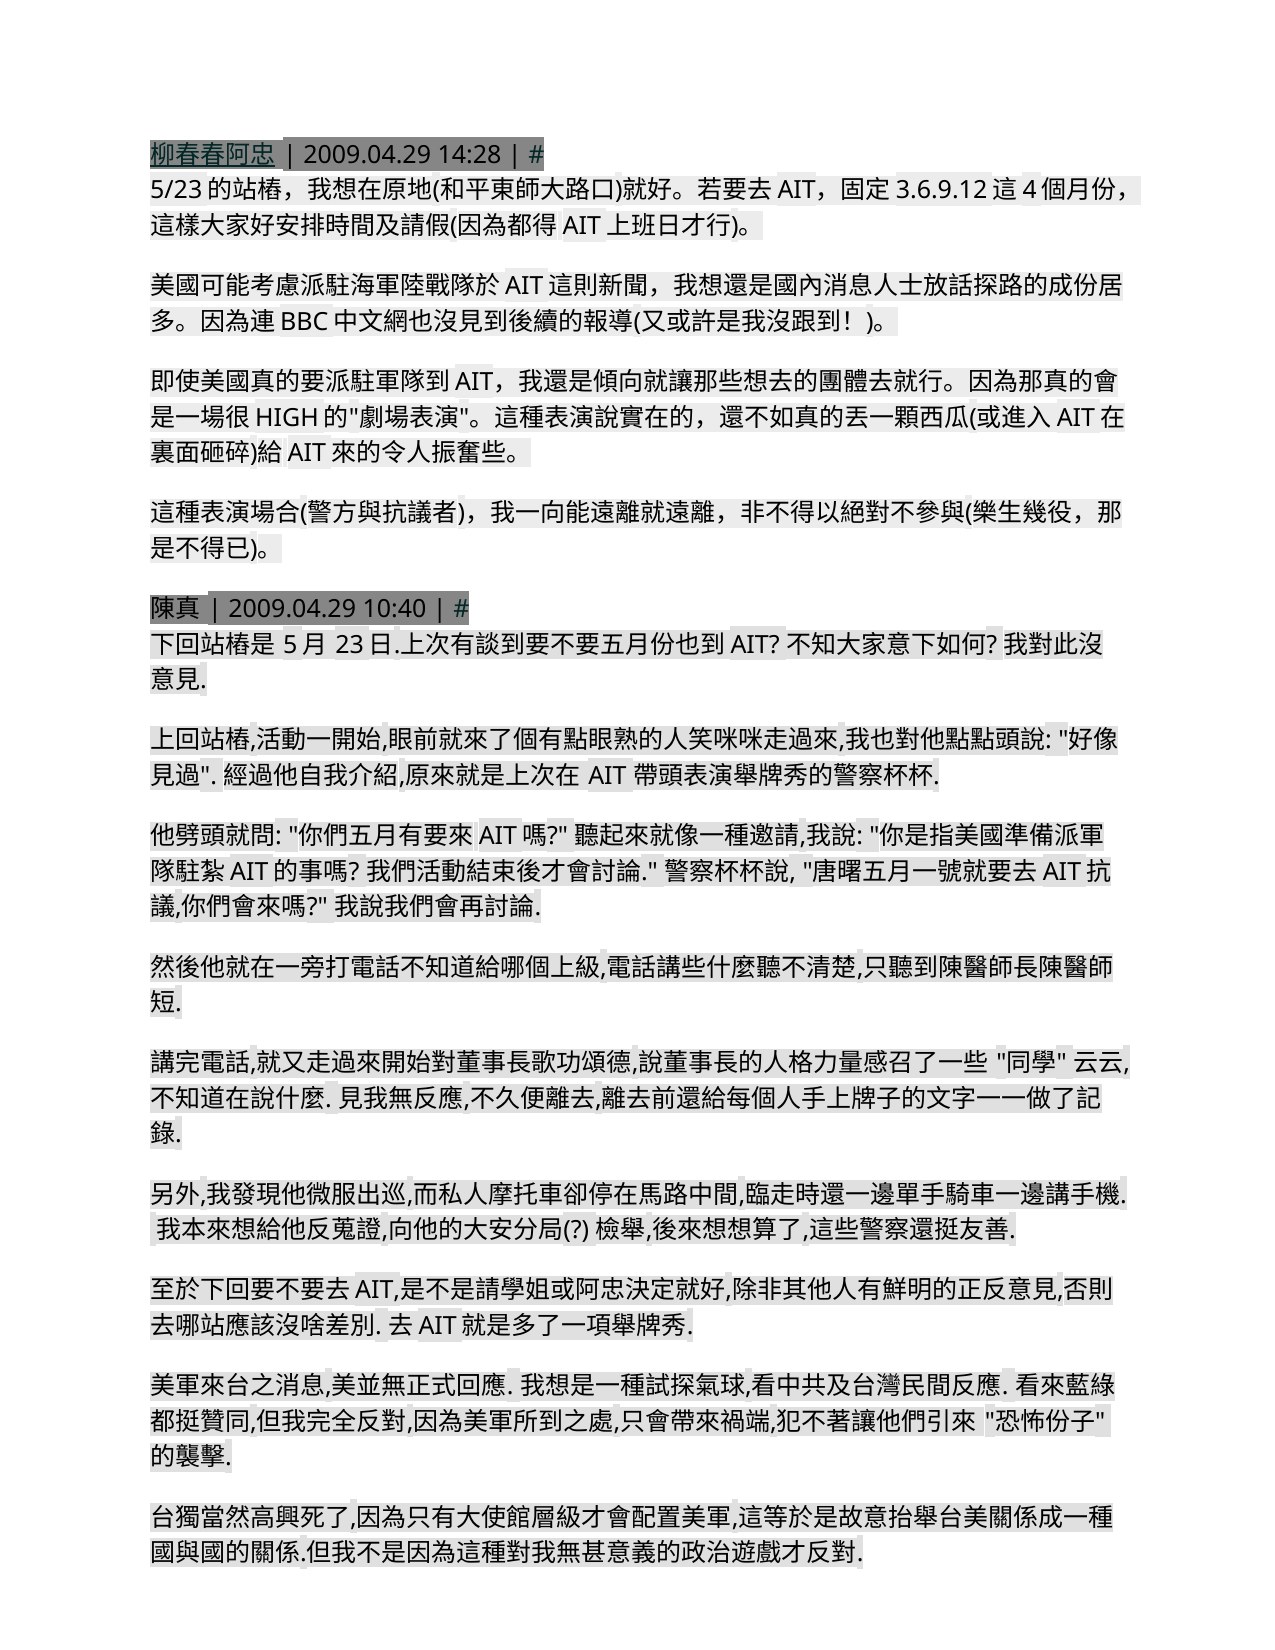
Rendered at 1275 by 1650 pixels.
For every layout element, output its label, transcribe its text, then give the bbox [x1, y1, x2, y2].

text 上回站樁,活動一開始,眼前就來了個有點眼熟的人笑咪咪走過來,我也對他點點頭說: "好像見過". 經過他自我介紹,原來就是上次在 AIT 帶頭表演舉牌秀的警察杯杯. [150, 721, 1125, 792]
text 講完電話,就又走過來開始對董事長歌功頌德,說董事長的人格力量感召了一些 "同學" 云云,不知道在說什麼. 見我無反應,不久便離去,離去前還給每個人手上牌子的文字一一做了記錄. [150, 1044, 1125, 1150]
text 柳春春阿忠 | 2009.04.29 14:28 | # [150, 135, 1125, 171]
text 下回站樁是 5月 23日.上次有談到要不要五月份也到AIT? 不知大家意下如何? 我對此沒意見. [150, 625, 1125, 696]
text 這種表演場合(警方與抗議者)，我一向能遠離就遠離，非不得以絕對不參與(樂生幾役，那是不得已)。 [150, 494, 1125, 564]
text 美國可能考慮派駐海軍陸戰隊於AIT這則新聞，我想還是國內消息人士放話探路的成份居多。因為連BBC中文網也沒見到後續的報導(又或許是我沒跟到！)。 [150, 267, 1125, 337]
text 即使美國真的要派駐軍隊到AIT，我還是傾向就讓那些想去的團體去就行。因為那真的會是一場很HIGH的"劇場表演"。這種表演說實在的，還不如真的丟一顆西瓜(或進入AIT在裏面砸碎)給AIT來的令人振奮些。 [150, 362, 1125, 469]
text 另外,我發現他微服出巡,而私人摩托車卻停在馬路中間,臨走時還一邊單手騎車一邊講手機. 我本來想給他反蒐證,向他的大安分局(?) 檢舉,後來想想算了,這些警察還挺友善. [150, 1175, 1125, 1246]
text 5/23的站樁，我想在原地(和平東師大路口)就好。若要去AIT，固定3.6.9.12這4個月份，這樣大家好安排時間及請假(因為都得AIT上班日才行)。 [150, 171, 1125, 242]
text 至於下回要不要去AIT,是不是請學姐或阿忠決定就好,除非其他人有鮮明的正反意見,否則去哪站應該沒啥差別. 去AIT就是多了一項舉牌秀. [150, 1271, 1125, 1342]
text 他劈頭就問: "你們五月有要來AIT嗎?" 聽起來就像一種邀請,我說: "你是指美國準備派軍隊駐紮AIT的事嗎? 我們活動結束後才會討論." 警察杯杯說, "唐曙五月一號就要去AIT抗議,你們會來嗎?" 我說我們會再討論. [150, 817, 1125, 923]
text 然後他就在一旁打電話不知道給哪個上級,電話講些什麼聽不清楚,只聽到陳醫師長陳醫師短. [150, 948, 1125, 1019]
text 美軍來台之消息,美並無正式回應. 我想是一種試探氣球,看中共及台灣民間反應. 看來藍綠都挺贊同,但我完全反對,因為美軍所到之處,只會帶來禍端,犯不著讓他們引來 "恐怖份子" 的襲擊. [150, 1367, 1125, 1473]
text 台獨當然高興死了,因為只有大使館層級才會配置美軍,這等於是故意抬舉台美關係成一種國與國的關係.但我不是因為這種對我無甚意義的政治遊戲才反對. [150, 1498, 1125, 1569]
text 陳真 | 2009.04.29 10:40 | # [150, 589, 1125, 625]
